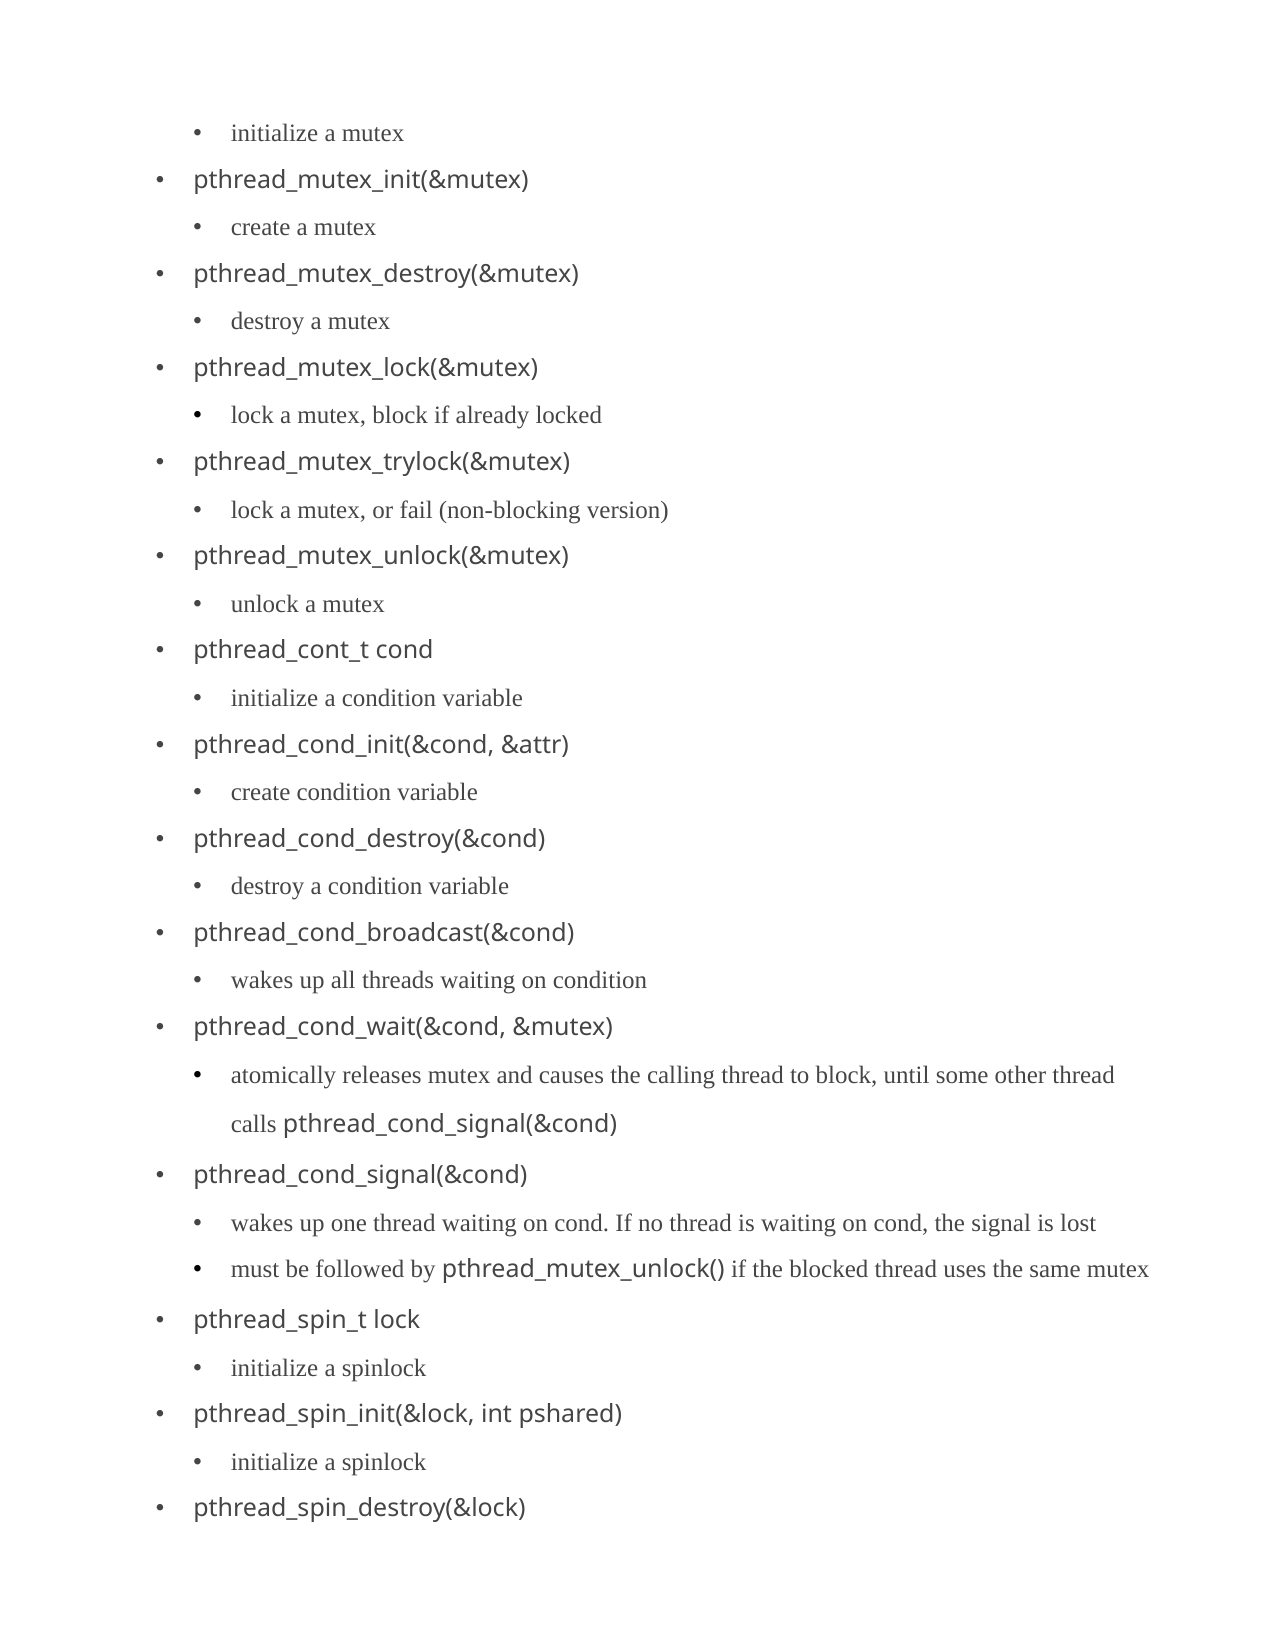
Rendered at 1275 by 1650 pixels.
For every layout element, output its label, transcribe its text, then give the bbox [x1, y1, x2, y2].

list pthread_cond_init(&cond, &attr) [156, 726, 1157, 760]
list pthread_mutex_lock(&mutex) [156, 349, 1157, 384]
list pthread_cond_wait(&cond, &mutex) [156, 1009, 1157, 1043]
list pthread_spin_destroy(&lock) [156, 1490, 1157, 1524]
list pthread_spin_init(&lock, int pshared) [156, 1396, 1157, 1430]
list pthread_cont_t cond [156, 632, 1157, 666]
list create a mutex [193, 212, 1157, 241]
list atomically releases mutex and causes the calling thread to block, until some other thread calls pthread_cond_signal(&cond) [193, 1060, 1157, 1139]
list pthread_cond_broadcast(&cond) [156, 914, 1157, 949]
list destroy a mutex [193, 306, 1157, 335]
list destroy a condition variable [193, 871, 1157, 900]
list pthread_mutex_unlock(&mutex) [156, 538, 1157, 572]
list pthread_mutex_destroy(&mutex) [156, 255, 1157, 289]
list must be followed by pthread_mutex_unlock() if the blocked thread uses the same mutex [193, 1251, 1157, 1285]
list lock a mutex, block if already locked [193, 401, 1157, 429]
list pthread_mutex_trylock(&mutex) [156, 444, 1157, 478]
list initialize a spinlock [193, 1353, 1157, 1382]
list create condition variable [193, 777, 1157, 806]
list pthread_mutex_init(&mutex) [156, 161, 1157, 195]
list initialize a condition variable [193, 683, 1157, 712]
list wakes up one thread waiting on cond. If no thread is waiting on cond, the signal is lost [193, 1208, 1157, 1236]
list pthread_spin_t lock [156, 1302, 1157, 1336]
list pthread_cond_destroy(&cond) [156, 820, 1157, 854]
list initialize a mutex [193, 118, 1157, 147]
list wakes up all threads waiting on condition [193, 966, 1157, 994]
list unlock a mutex [193, 589, 1157, 618]
list lock a mutex, or fail (non-blocking version) [193, 495, 1157, 523]
list pthread_cond_signal(&cond) [156, 1157, 1157, 1191]
list initialize a spinlock [193, 1447, 1157, 1476]
